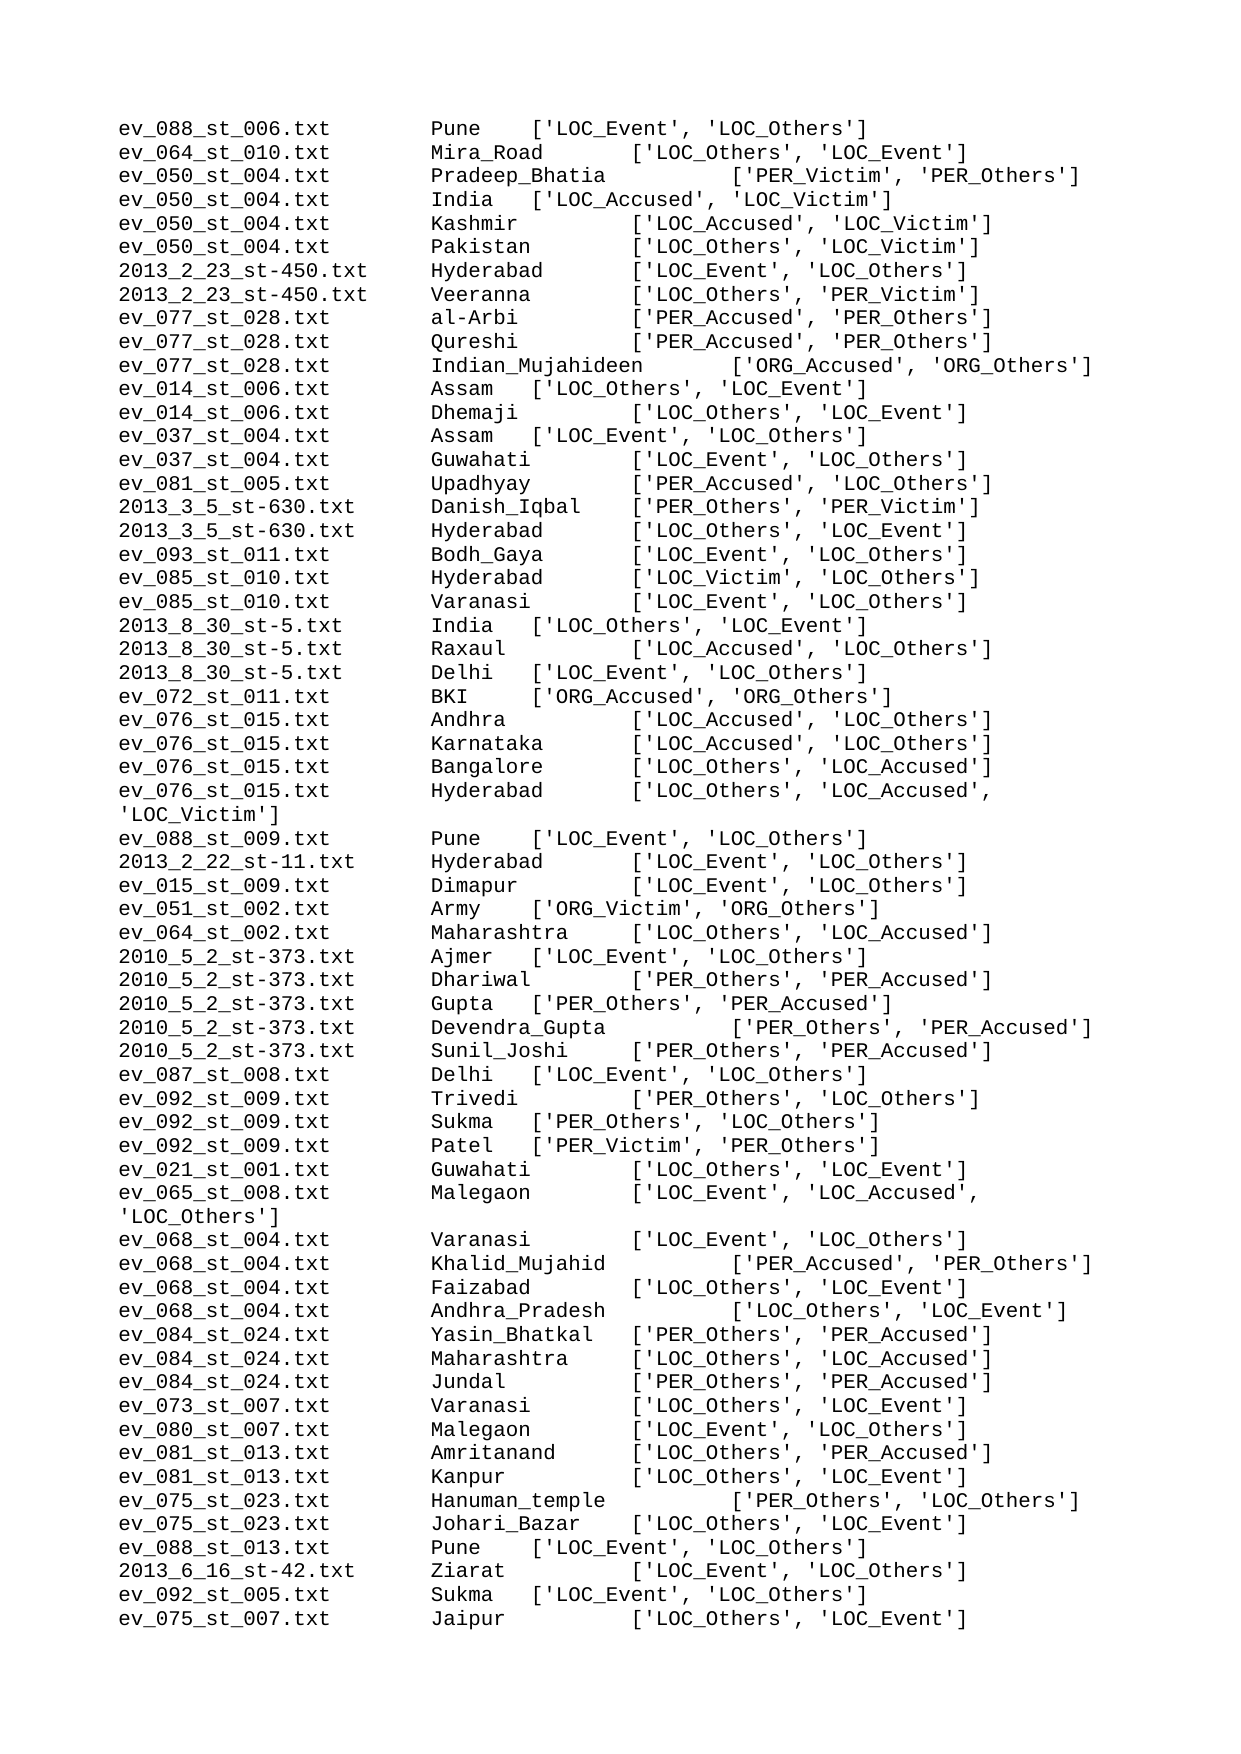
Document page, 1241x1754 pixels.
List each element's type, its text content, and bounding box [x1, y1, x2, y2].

text ev_093_st_011.txt Bodh_Gaya ['LOC_Event', 'LOC_Others'] [118, 544, 1122, 567]
text 2013_3_5_st-630.txt Hyderabad ['LOC_Others', 'LOC_Event'] [118, 520, 1122, 544]
text ev_068_st_004.txt Andhra_Pradesh ['LOC_Others', 'LOC_Event'] [118, 1300, 1122, 1324]
text 2013_2_22_st-11.txt Hyderabad ['LOC_Event', 'LOC_Others'] [118, 851, 1122, 875]
text ev_077_st_028.txt Qureshi ['PER_Accused', 'PER_Others'] [118, 331, 1122, 354]
text ev_051_st_002.txt Army ['ORG_Victim', 'ORG_Others'] [118, 898, 1122, 922]
text ev_092_st_009.txt Patel ['PER_Victim', 'PER_Others'] [118, 1135, 1122, 1158]
text ev_076_st_015.txt Andhra ['LOC_Accused', 'LOC_Others'] [118, 709, 1122, 733]
text ev_037_st_004.txt Guwahati ['LOC_Event', 'LOC_Others'] [118, 449, 1122, 473]
text ev_050_st_004.txt India ['LOC_Accused', 'LOC_Victim'] [118, 189, 1122, 213]
text ev_076_st_015.txt Bangalore ['LOC_Others', 'LOC_Accused'] [118, 757, 1122, 780]
text ev_050_st_004.txt Kashmir ['LOC_Accused', 'LOC_Victim'] [118, 213, 1122, 236]
text ev_088_st_006.txt Pune ['LOC_Event', 'LOC_Others'] [118, 118, 1122, 142]
text ev_081_st_005.txt Upadhyay ['PER_Accused', 'LOC_Others'] [118, 473, 1122, 496]
text ev_065_st_008.txt Malegaon ['LOC_Event', 'LOC_Accused', 'LOC_Others'] [118, 1182, 1122, 1229]
text ev_037_st_004.txt Assam ['LOC_Event', 'LOC_Others'] [118, 426, 1122, 449]
text ev_068_st_004.txt Faizabad ['LOC_Others', 'LOC_Event'] [118, 1277, 1122, 1300]
text ev_077_st_028.txt Indian_Mujahideen ['ORG_Accused', 'ORG_Others'] [118, 354, 1122, 378]
text ev_014_st_006.txt Assam ['LOC_Others', 'LOC_Event'] [118, 378, 1122, 402]
text ev_064_st_002.txt Maharashtra ['LOC_Others', 'LOC_Accused'] [118, 922, 1122, 946]
text ev_075_st_023.txt Hanuman_temple ['PER_Others', 'LOC_Others'] [118, 1489, 1122, 1513]
text 2010_5_2_st-373.txt Ajmer ['LOC_Event', 'LOC_Others'] [118, 946, 1122, 969]
text ev_092_st_009.txt Trivedi ['PER_Others', 'LOC_Others'] [118, 1088, 1122, 1111]
text 2013_2_23_st-450.txt Hyderabad ['LOC_Event', 'LOC_Others'] [118, 260, 1122, 284]
text ev_084_st_024.txt Maharashtra ['LOC_Others', 'LOC_Accused'] [118, 1348, 1122, 1371]
text 2010_5_2_st-373.txt Gupta ['PER_Others', 'PER_Accused'] [118, 993, 1122, 1017]
text 2010_5_2_st-373.txt Dhariwal ['PER_Others', 'PER_Accused'] [118, 969, 1122, 993]
text ev_080_st_007.txt Malegaon ['LOC_Event', 'LOC_Others'] [118, 1419, 1122, 1442]
text ev_064_st_010.txt Mira_Road ['LOC_Others', 'LOC_Event'] [118, 142, 1122, 165]
text ev_073_st_007.txt Varanasi ['LOC_Others', 'LOC_Event'] [118, 1395, 1122, 1419]
text ev_084_st_024.txt Jundal ['PER_Others', 'PER_Accused'] [118, 1371, 1122, 1395]
text ev_085_st_010.txt Varanasi ['LOC_Event', 'LOC_Others'] [118, 591, 1122, 615]
text ev_014_st_006.txt Dhemaji ['LOC_Others', 'LOC_Event'] [118, 402, 1122, 426]
text 2013_8_30_st-5.txt India ['LOC_Others', 'LOC_Event'] [118, 615, 1122, 638]
text ev_088_st_013.txt Pune ['LOC_Event', 'LOC_Others'] [118, 1537, 1122, 1561]
text ev_050_st_004.txt Pakistan ['LOC_Others', 'LOC_Victim'] [118, 236, 1122, 260]
text 2010_5_2_st-373.txt Devendra_Gupta ['PER_Others', 'PER_Accused'] [118, 1017, 1122, 1040]
text ev_068_st_004.txt Khalid_Mujahid ['PER_Accused', 'PER_Others'] [118, 1253, 1122, 1277]
text ev_076_st_015.txt Karnataka ['LOC_Accused', 'LOC_Others'] [118, 733, 1122, 757]
text ev_092_st_009.txt Sukma ['PER_Others', 'LOC_Others'] [118, 1111, 1122, 1135]
text 2013_6_16_st-42.txt Ziarat ['LOC_Event', 'LOC_Others'] [118, 1561, 1122, 1584]
text ev_068_st_004.txt Varanasi ['LOC_Event', 'LOC_Others'] [118, 1229, 1122, 1253]
text ev_076_st_015.txt Hyderabad ['LOC_Others', 'LOC_Accused', 'LOC_Victim'] [118, 780, 1122, 827]
text 2013_8_30_st-5.txt Raxaul ['LOC_Accused', 'LOC_Others'] [118, 638, 1122, 662]
text ev_092_st_005.txt Sukma ['LOC_Event', 'LOC_Others'] [118, 1584, 1122, 1608]
text ev_050_st_004.txt Pradeep_Bhatia ['PER_Victim', 'PER_Others'] [118, 165, 1122, 189]
text ev_075_st_007.txt Jaipur ['LOC_Others', 'LOC_Event'] [118, 1608, 1122, 1631]
text ev_084_st_024.txt Yasin_Bhatkal ['PER_Others', 'PER_Accused'] [118, 1324, 1122, 1348]
text ev_075_st_023.txt Johari_Bazar ['LOC_Others', 'LOC_Event'] [118, 1513, 1122, 1537]
text 2010_5_2_st-373.txt Sunil_Joshi ['PER_Others', 'PER_Accused'] [118, 1040, 1122, 1064]
text 2013_2_23_st-450.txt Veeranna ['LOC_Others', 'PER_Victim'] [118, 284, 1122, 307]
text ev_072_st_011.txt BKI ['ORG_Accused', 'ORG_Others'] [118, 686, 1122, 709]
text ev_015_st_009.txt Dimapur ['LOC_Event', 'LOC_Others'] [118, 875, 1122, 898]
text ev_021_st_001.txt Guwahati ['LOC_Others', 'LOC_Event'] [118, 1158, 1122, 1182]
text 2013_8_30_st-5.txt Delhi ['LOC_Event', 'LOC_Others'] [118, 662, 1122, 686]
text ev_077_st_028.txt al-Arbi ['PER_Accused', 'PER_Others'] [118, 307, 1122, 331]
text ev_081_st_013.txt Amritanand ['LOC_Others', 'PER_Accused'] [118, 1442, 1122, 1466]
text ev_085_st_010.txt Hyderabad ['LOC_Victim', 'LOC_Others'] [118, 567, 1122, 591]
text 2013_3_5_st-630.txt Danish_Iqbal ['PER_Others', 'PER_Victim'] [118, 496, 1122, 520]
text ev_087_st_008.txt Delhi ['LOC_Event', 'LOC_Others'] [118, 1064, 1122, 1088]
text ev_088_st_009.txt Pune ['LOC_Event', 'LOC_Others'] [118, 827, 1122, 851]
text ev_081_st_013.txt Kanpur ['LOC_Others', 'LOC_Event'] [118, 1466, 1122, 1489]
